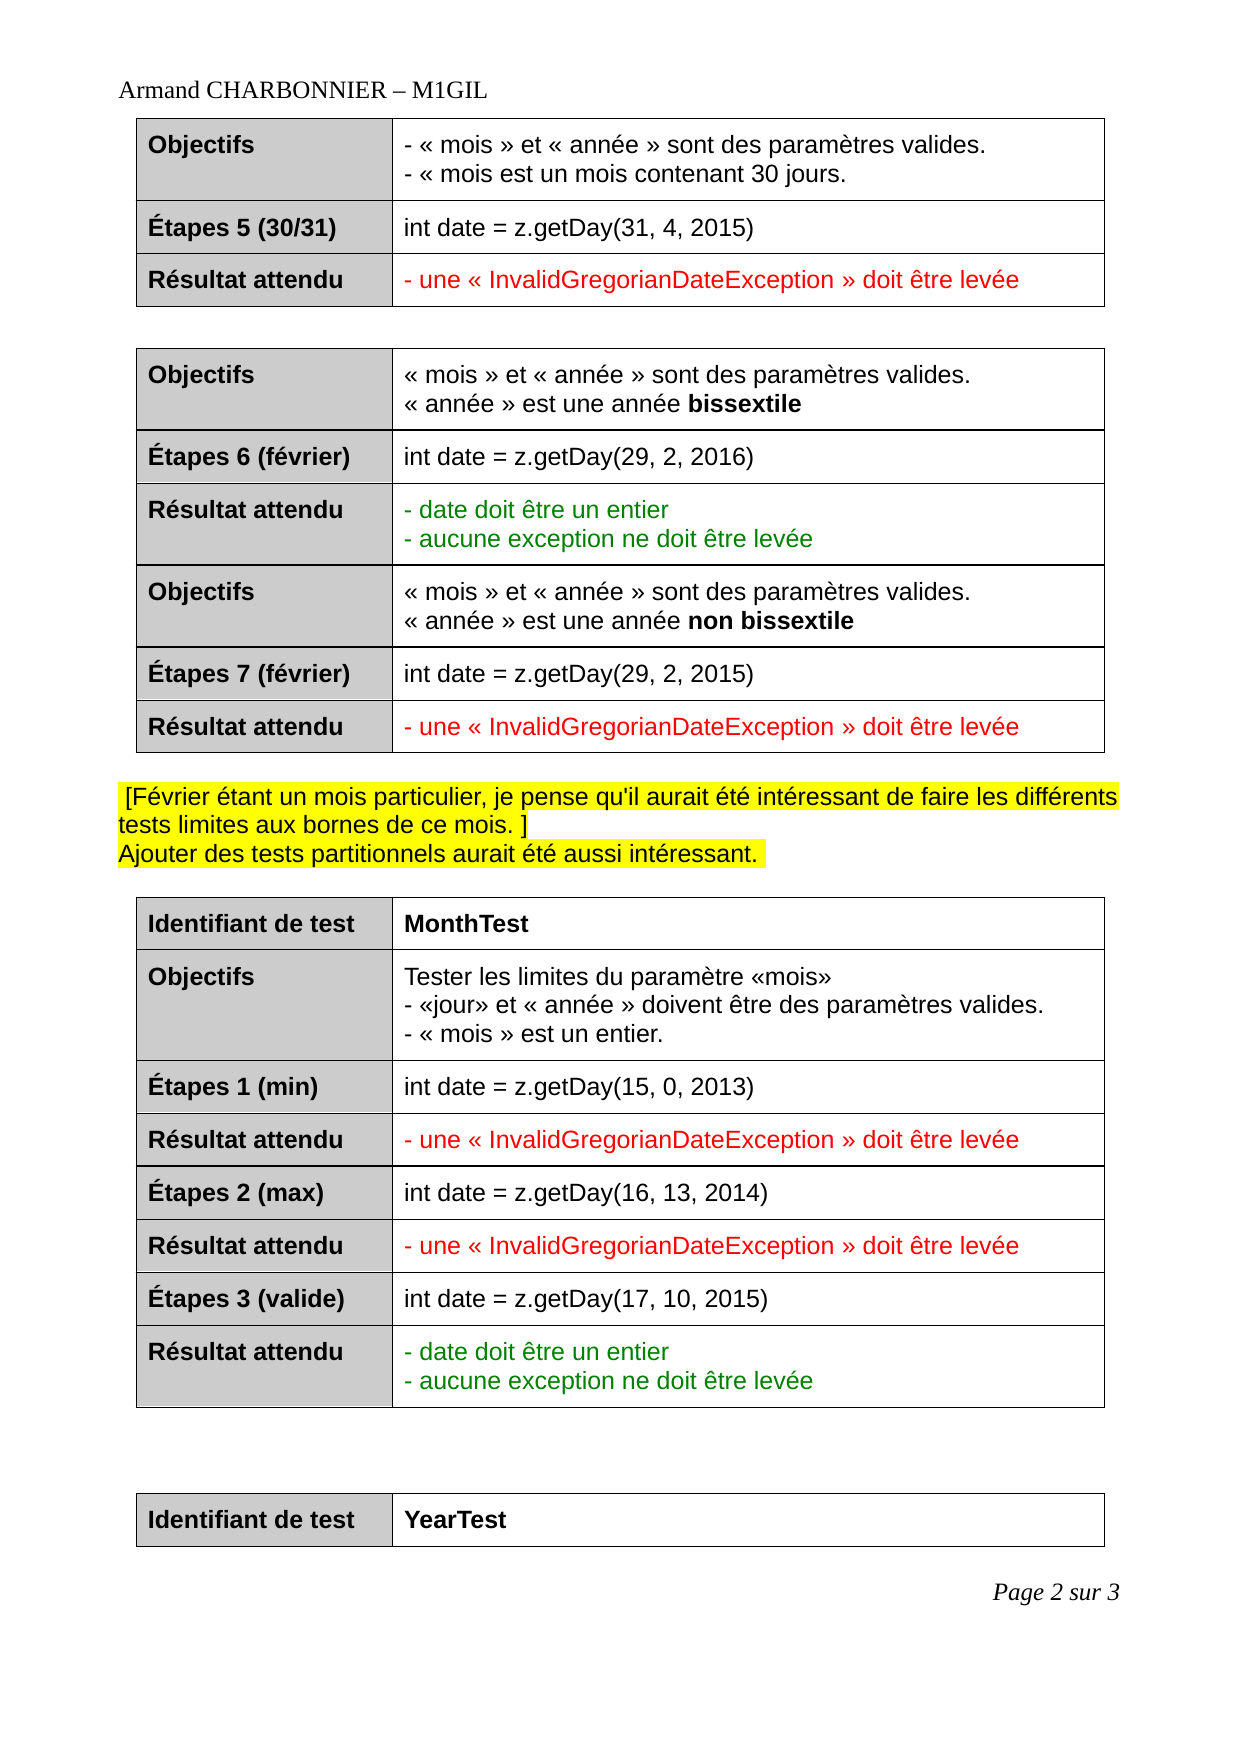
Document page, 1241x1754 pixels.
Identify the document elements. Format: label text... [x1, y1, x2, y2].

table_header int date = z.getDay(29, 2, 2016) [393, 431, 1104, 482]
table_cell Résultat attendu [137, 701, 392, 752]
table_header Objectifs [137, 566, 392, 646]
table_cell Résultat attendu [137, 1326, 392, 1406]
table_header Objectifs [137, 119, 392, 200]
table_cell - une « InvalidGregorianDateException » doit être levée [393, 1220, 1104, 1271]
table_cell - date doit être un entier - aucune exception ne doit être levée [393, 1326, 1104, 1406]
table_cell - une « InvalidGregorianDateException » doit être levée [393, 254, 1104, 306]
table_cell - une « InvalidGregorianDateException » doit être levée [393, 701, 1104, 752]
table_header int date = z.getDay(29, 2, 2015) [393, 648, 1104, 699]
table_header int date = z.getDay(16, 13, 2014) [393, 1167, 1104, 1219]
table_header Étapes 6 (février) [137, 431, 392, 482]
table_header Étapes 7 (février) [137, 648, 392, 699]
table_cell int date = z.getDay(15, 0, 2013) [393, 1061, 1104, 1112]
table_header int date = z.getDay(31, 4, 2015) [393, 201, 1104, 253]
table_cell - date doit être un entier - aucune exception ne doit être levée [393, 484, 1104, 564]
table_cell - une « InvalidGregorianDateException » doit être levée [393, 1114, 1104, 1165]
table_header Identifiant de test [137, 1494, 392, 1546]
table_cell Résultat attendu [137, 1114, 392, 1165]
table_cell Résultat attendu [137, 1220, 392, 1271]
text [Février étant un mois particulier, je pense qu'il aurait été intéressant de faire les différents tests limites aux bornes de ce mois. ] [118, 782, 1122, 839]
table_header YearTest [393, 1494, 1104, 1546]
table_header « mois » et « année » sont des paramètres valides. « année » est une année non bissextile [393, 566, 1104, 646]
text Ajouter des tests partitionnels aurait été aussi intéressant. [118, 839, 1122, 868]
table_cell Résultat attendu [137, 254, 392, 306]
table_header Étapes 5 (30/31) [137, 201, 392, 253]
table_header Identifiant de test [137, 898, 392, 949]
table_header « mois » et « année » sont des paramètres valides. « année » est une année bissextile [393, 349, 1104, 429]
table_header Objectifs [137, 349, 392, 429]
table_cell Tester les limites du paramètre «mois» - «jour» et « année » doivent être des paramètres valides. - « mois » est un entier. [393, 950, 1104, 1060]
table_header - « mois » et « année » sont des paramètres valides. - « mois est un mois contenant 30 jours. [393, 119, 1104, 200]
table_header Étapes 3 (valide) [137, 1273, 392, 1325]
table_header int date = z.getDay(17, 10, 2015) [393, 1273, 1104, 1325]
table_header Étapes 2 (max) [137, 1167, 392, 1219]
table_header MonthTest [393, 898, 1104, 949]
table_cell Objectifs [137, 950, 392, 1060]
table_cell Étapes 1 (min) [137, 1061, 392, 1112]
table_cell Résultat attendu [137, 484, 392, 564]
